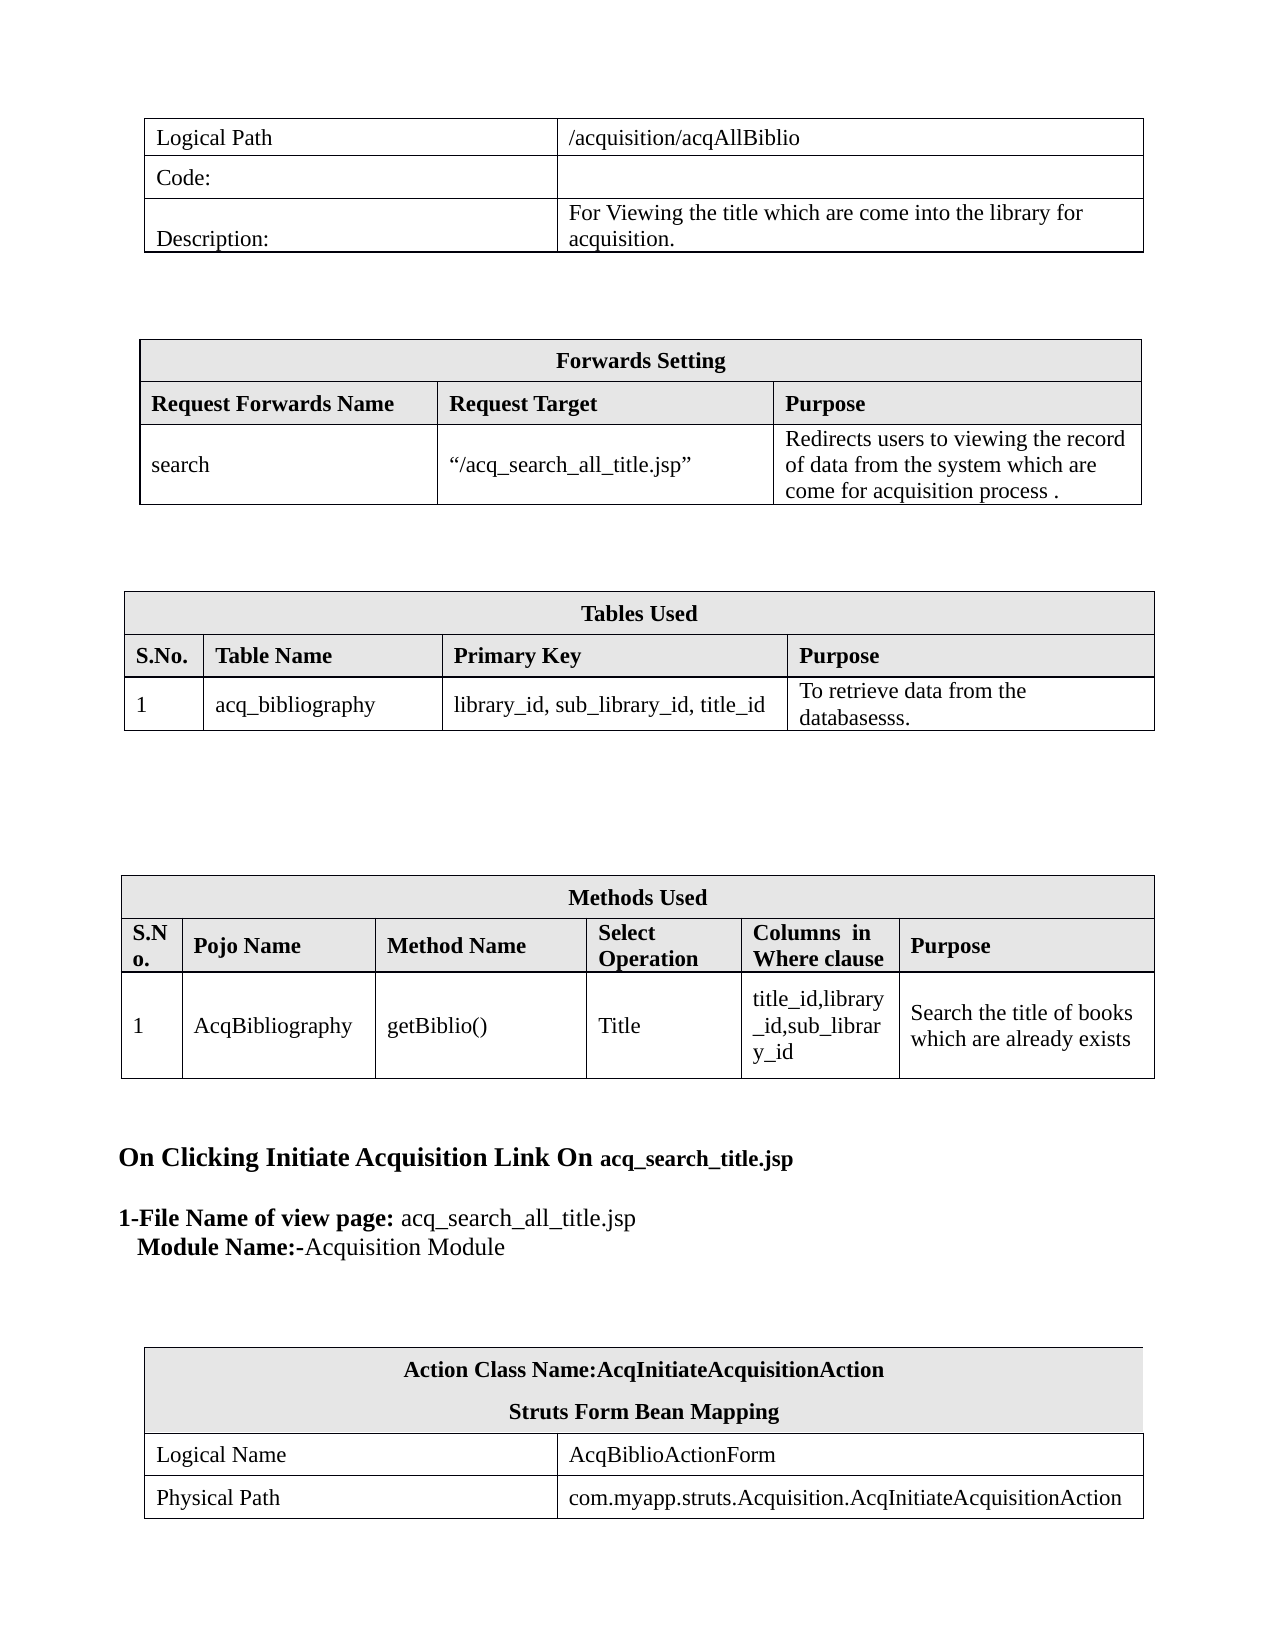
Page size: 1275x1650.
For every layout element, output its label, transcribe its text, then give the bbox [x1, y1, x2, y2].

table_cell getBiblio() [376, 973, 586, 1078]
table_cell Table Name [204, 635, 442, 676]
table_cell AcqBibliography [183, 973, 375, 1078]
table_cell Select Operation [587, 919, 741, 971]
table_cell Search the title of books which are already exists [900, 973, 1154, 1078]
table_cell Columns in Where clause [742, 919, 899, 971]
text 1-File Name of view page: acq_search_all_title.jsp [118, 1203, 1157, 1232]
table_header Action Class Name:AcqInitiateAcquisitionAction [145, 1348, 1143, 1390]
table_cell For Viewing the title which are come into the library for acquisition. [558, 199, 1143, 251]
table_header Forwards Setting [141, 340, 1141, 381]
table_cell S.No. [122, 919, 182, 971]
table_cell title_id,library_id,sub_library_id [742, 973, 899, 1078]
table_cell Request Target [438, 382, 773, 424]
table_cell [558, 156, 1143, 198]
list Module Name:-Acquisition Module [118, 1232, 1157, 1261]
table_cell Primary Key [443, 635, 787, 676]
table_cell Title [587, 973, 741, 1078]
table_header Tables Used [125, 592, 1154, 634]
table_cell Purpose [788, 635, 1154, 676]
table_cell Purpose [900, 919, 1154, 971]
table_cell library_id, sub_library_id, title_id [443, 678, 787, 730]
table_cell S.No. [125, 635, 203, 676]
table_cell Purpose [774, 382, 1141, 424]
table_cell 1 [125, 678, 203, 730]
table_cell Struts Form Bean Mapping [145, 1390, 1143, 1432]
table_cell /acquisition/acqAllBiblio [558, 119, 1143, 155]
table_cell com.myapp.struts.Acquisition.AcqInitiateAcquisitionAction [558, 1476, 1143, 1518]
table_header Methods Used [122, 876, 1154, 918]
table_cell acq_bibliography [204, 678, 442, 730]
table_cell Logical Path [145, 119, 557, 155]
table_cell 1 [122, 973, 182, 1078]
table_cell Logical Name [145, 1434, 557, 1475]
list On Clicking Initiate Acquisition Link On acq_search_title.jsp [118, 1141, 1157, 1172]
table_cell Code: [145, 156, 557, 198]
table_cell AcqBiblioActionForm [558, 1434, 1143, 1475]
table_cell search [141, 425, 437, 504]
table_cell Request Forwards Name [141, 382, 437, 424]
table_cell Redirects users to viewing the record of data from the system which are come for acquisition process . [774, 425, 1141, 504]
table_cell Pojo Name [183, 919, 375, 971]
table_cell Description: [145, 199, 557, 251]
table_cell To retrieve data from the databasesss. [788, 678, 1154, 730]
table_cell Physical Path [145, 1476, 557, 1518]
table_cell “/acq_search_all_title.jsp” [438, 425, 773, 504]
table_cell Method Name [376, 919, 586, 971]
